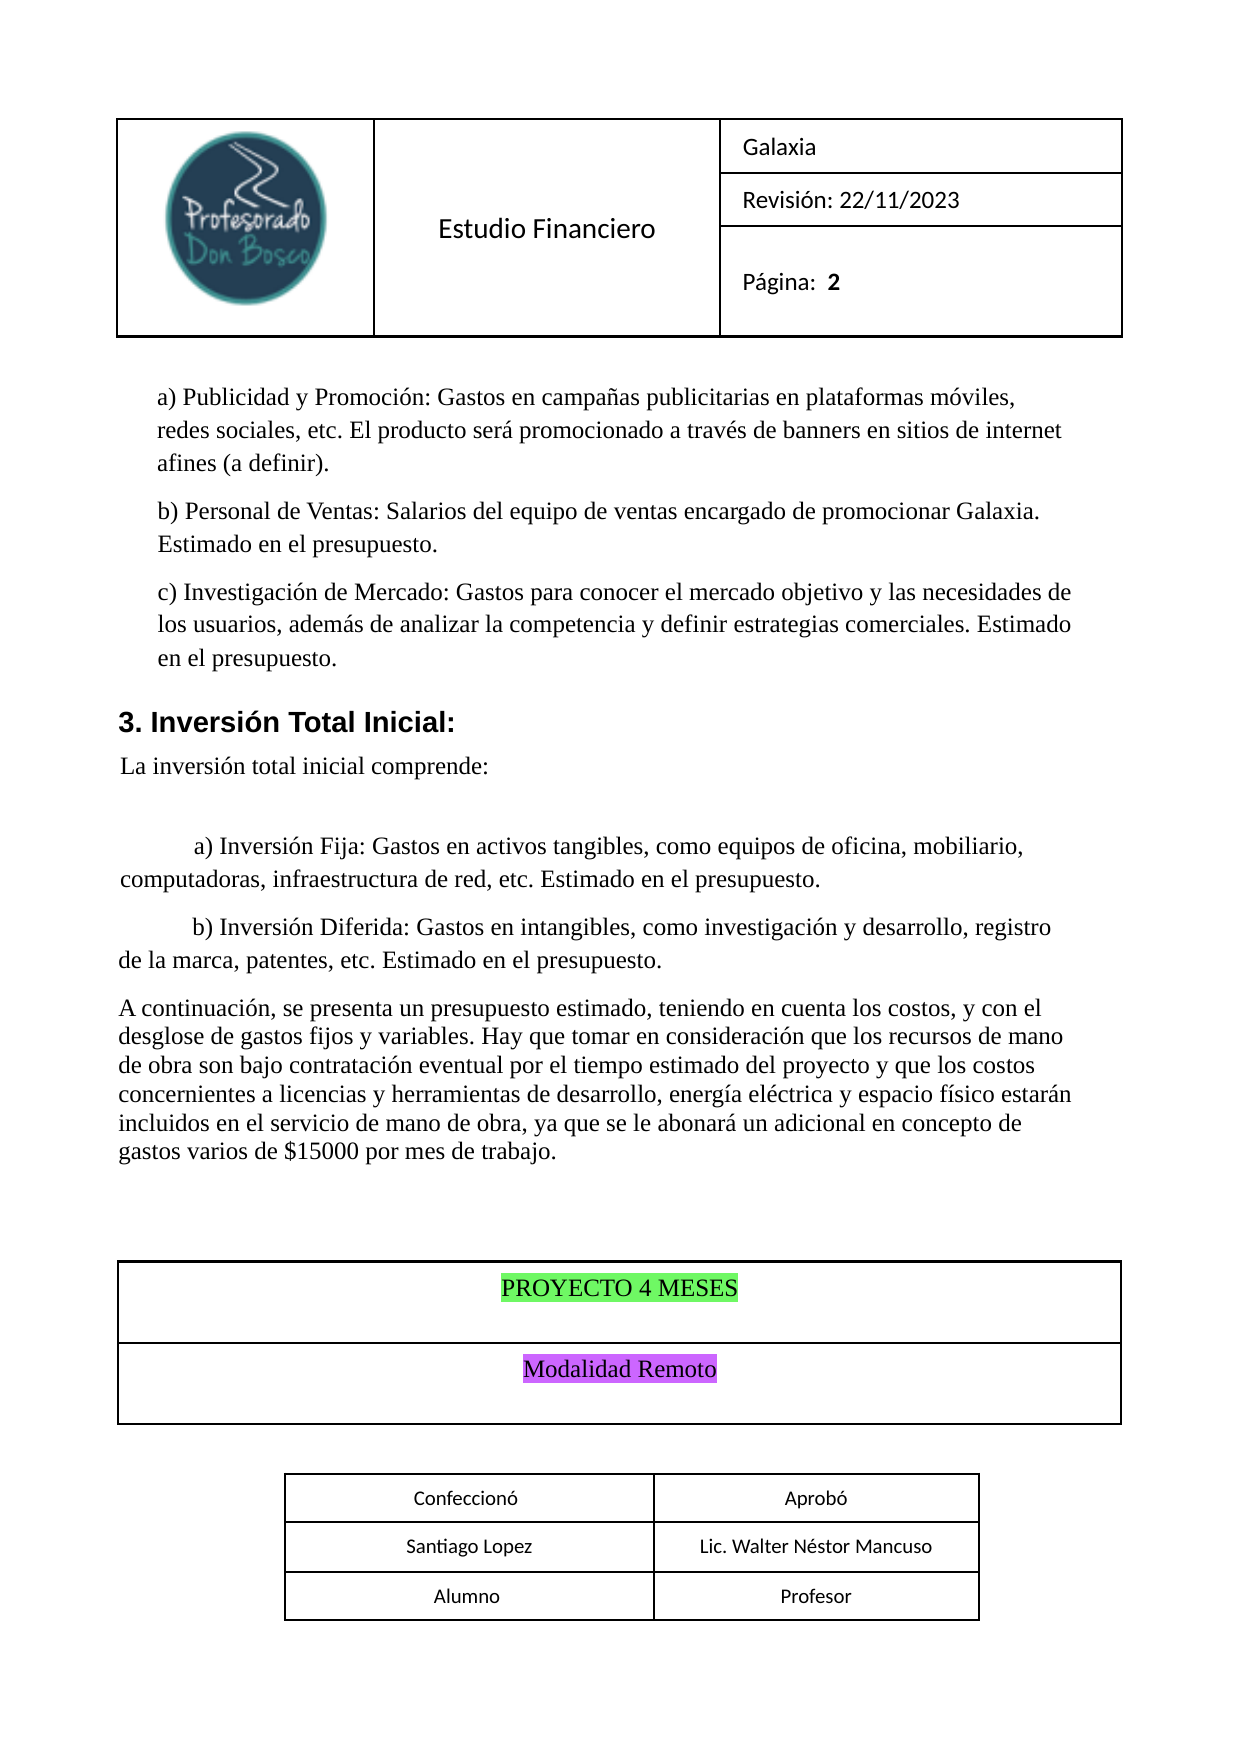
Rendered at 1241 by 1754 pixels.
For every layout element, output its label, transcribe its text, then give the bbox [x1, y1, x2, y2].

table_cell Modalidad Remoto [119, 1344, 1120, 1423]
text a) Inversión Fija: Gastos en activos tangibles, como equipos de oficina, mobiliario, computadoras, infraestructura de red, etc. Estimado en el presupuesto. [120, 831, 1123, 893]
subtitle 3. Inversión Total Inicial: [118, 705, 1123, 738]
table_header PROYECTO 4 MESES [119, 1263, 1120, 1342]
text A continuación, se presenta un presupuesto estimado, teniendo en cuenta los costos, y con el desglose de gastos fijos y variables. Hay que tomar en consideración que los recursos de mano de obra son bajo contratación eventual por el tiempo estimado del proyecto y que los costos concernientes a licencias y herramientas de desarrollo, energía eléctrica y espacio físico estarán incluidos en el servicio de mano de obra, ya que se le abonará un adicional en concepto de gastos varios de $15000 por mes de trabajo. [118, 993, 1076, 1165]
text b) Inversión Diferida: Gastos en intangibles, como investigación y desarrollo, registro de la marca, patentes, etc. Estimado en el presupuesto. [118, 912, 1076, 974]
text b) Personal de Ventas: Salarios del equipo de ventas encargado de promocionar Galaxia. Estimado en el presupuesto. [121, 496, 1072, 558]
text c) Investigación de Mercado: Gastos para conocer el mercado objetivo y las necesidades de los usuarios, además de analizar la competencia y definir estrategias comerciales. Estimado en el presupuesto. [120, 577, 1072, 671]
text a) Publicidad y Promoción: Gastos en campañas publicitarias en plataformas móviles, redes sociales, etc. El producto será promocionado a través de banners en sitios de internet afines (a definir). [119, 382, 1071, 477]
text La inversión total inicial comprende: [120, 751, 1123, 813]
picture [162, 130, 329, 310]
